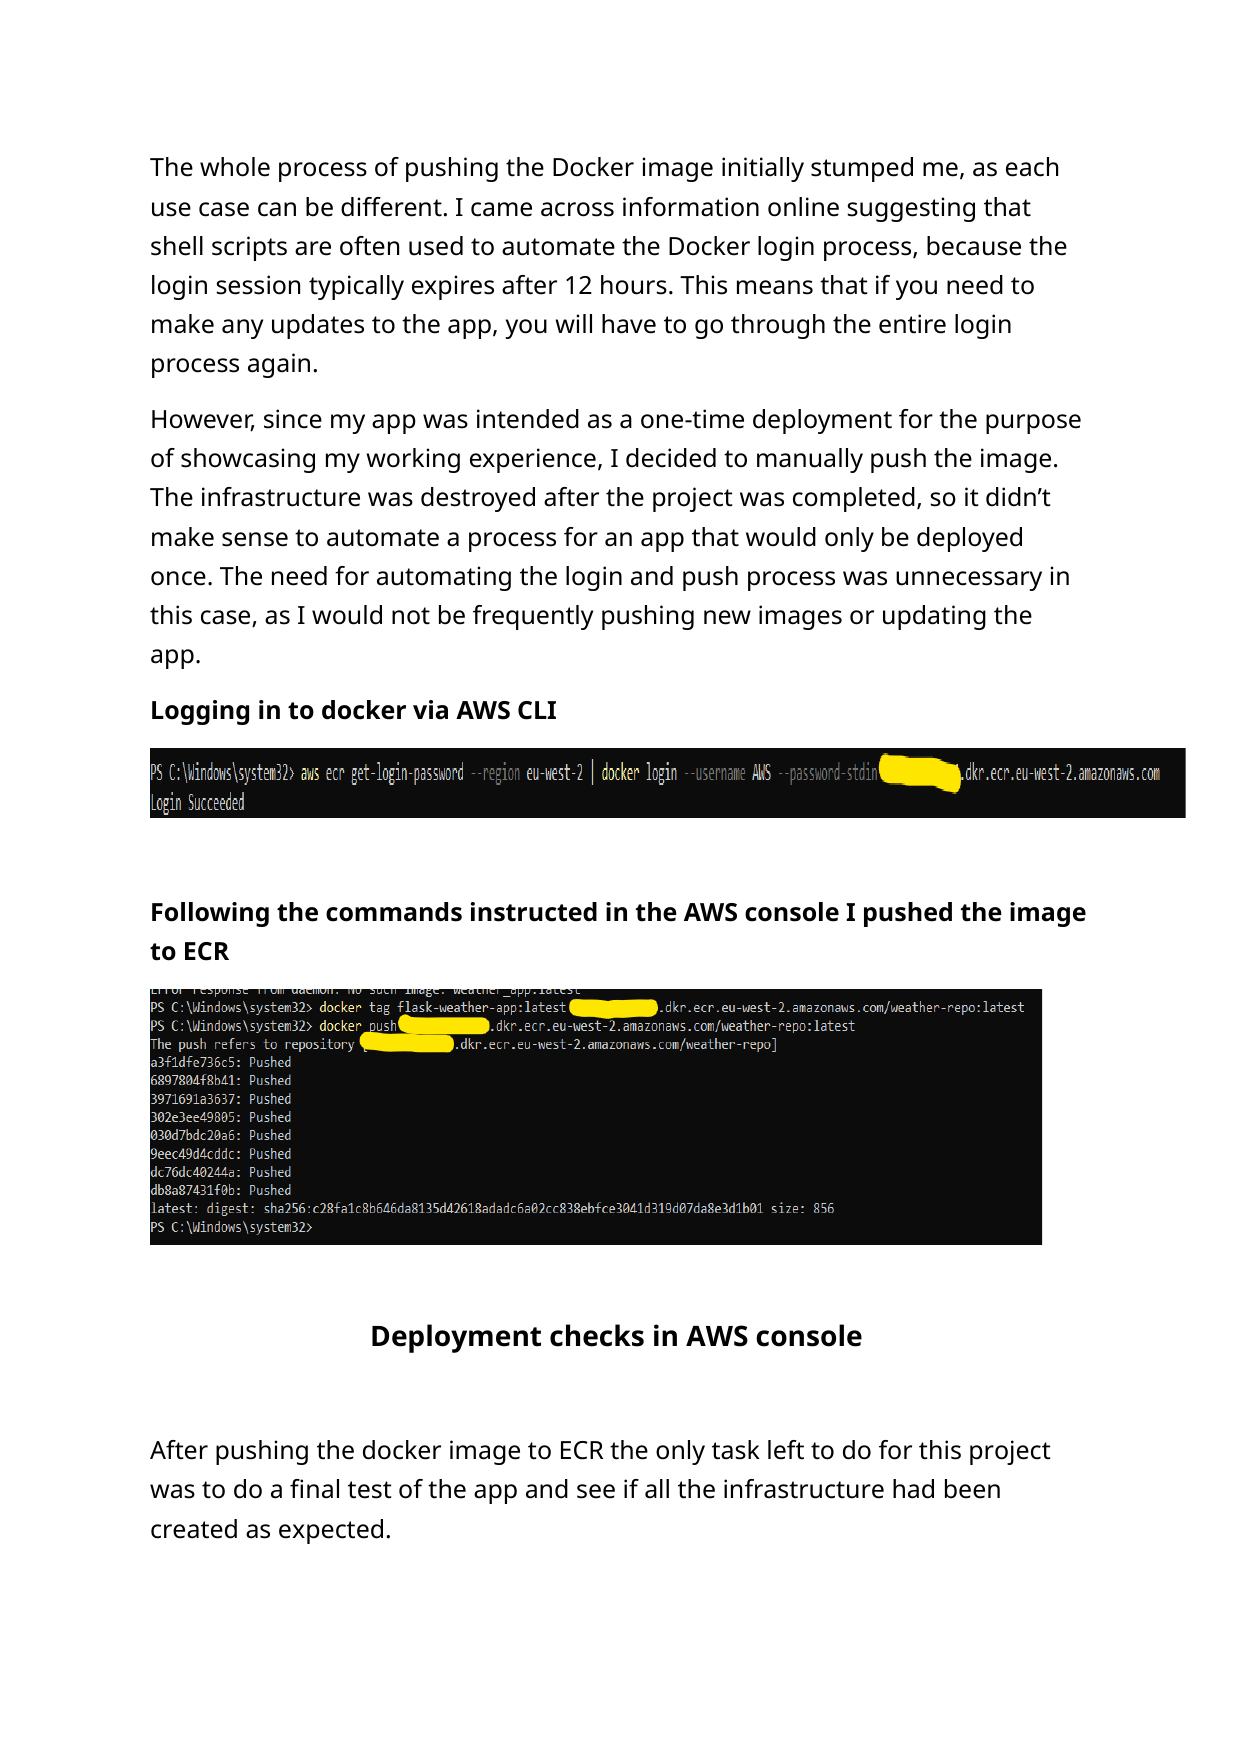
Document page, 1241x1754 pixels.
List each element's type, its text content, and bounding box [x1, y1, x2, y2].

text The whole process of pushing the Docker image initially stumped me, as each use case can be different. I came across information online suggesting that shell scripts are often used to automate the Docker login process, because the login session typically expires after 12 hours. This means that if you need to make any updates to the app, you will have to go through the entire login process again. [150, 150, 1090, 380]
text Following the commands instructed in the AWS console I pushed the image to ECR [150, 895, 1090, 968]
text After pushing the docker image to ECR the only task left to do for this project was to do a final test of the app and see if all the infrastructure had been created as expected. [150, 1433, 1090, 1545]
text Logging in to docker via AWS CLI [150, 692, 1090, 727]
text Deployment checks in AWS console [150, 1316, 1090, 1355]
text However, since my app was intended as a one-time deployment for the purpose of showcasing my working experience, I decided to manually push the image. The infrastructure was destroyed after the project was completed, so it didn’t make sense to automate a process for an app that would only be deployed once. The need for automating the login and push process was unnecessary in this case, as I would not be frequently pushing new images or updating the app. [150, 402, 1090, 671]
